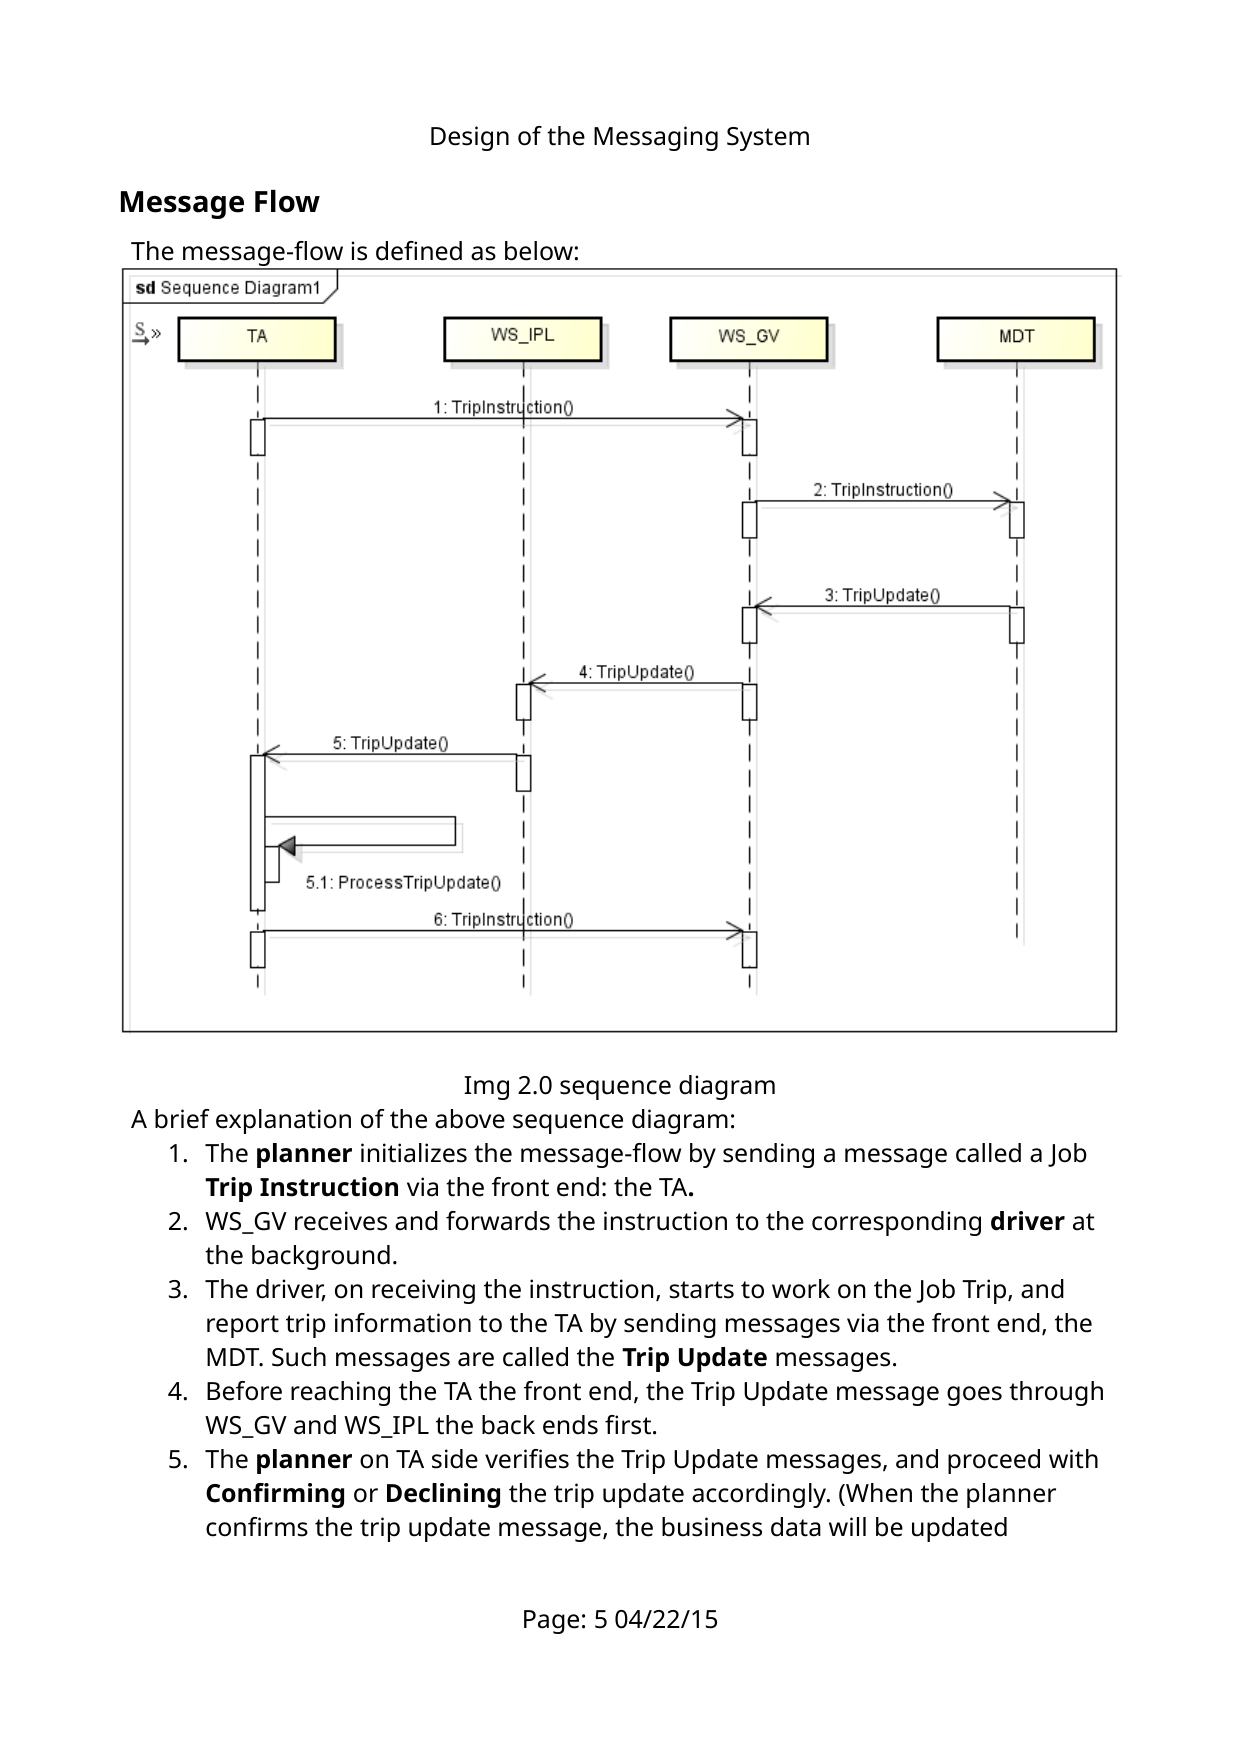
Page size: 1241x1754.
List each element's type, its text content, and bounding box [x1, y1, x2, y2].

text A brief explanation of the above sequence diagram: [118, 1101, 1122, 1135]
list The driver, on receiving the instruction, starts to work on the Job Trip, and report trip information to the TA by sending messages via the front end, the MDT. Such messages are called the Trip Update messages. [168, 1272, 1122, 1374]
list The planner initializes the message-flow by sending a message called a Job Trip Instruction via the front end: the TA. [168, 1135, 1122, 1203]
list Before reaching the TA the front end, the Trip Update message goes through WS_GV and WS_IPL the back ends first. [168, 1374, 1122, 1442]
text Img 2.0 sequence diagram [118, 1067, 1122, 1101]
list The planner on TA side verifies the Trip Update messages, and proceed with Confirming or Declining the trip update accordingly. (When the planner confirms the trip update message, the business data will be updated [168, 1442, 1122, 1544]
list WS_GV receives and forwards the instruction to the corresponding driver at the background. [168, 1203, 1122, 1272]
picture [118, 267, 1123, 1034]
text The message-flow is defined as below: [118, 234, 1122, 267]
subtitle Message Flow [118, 182, 1122, 221]
